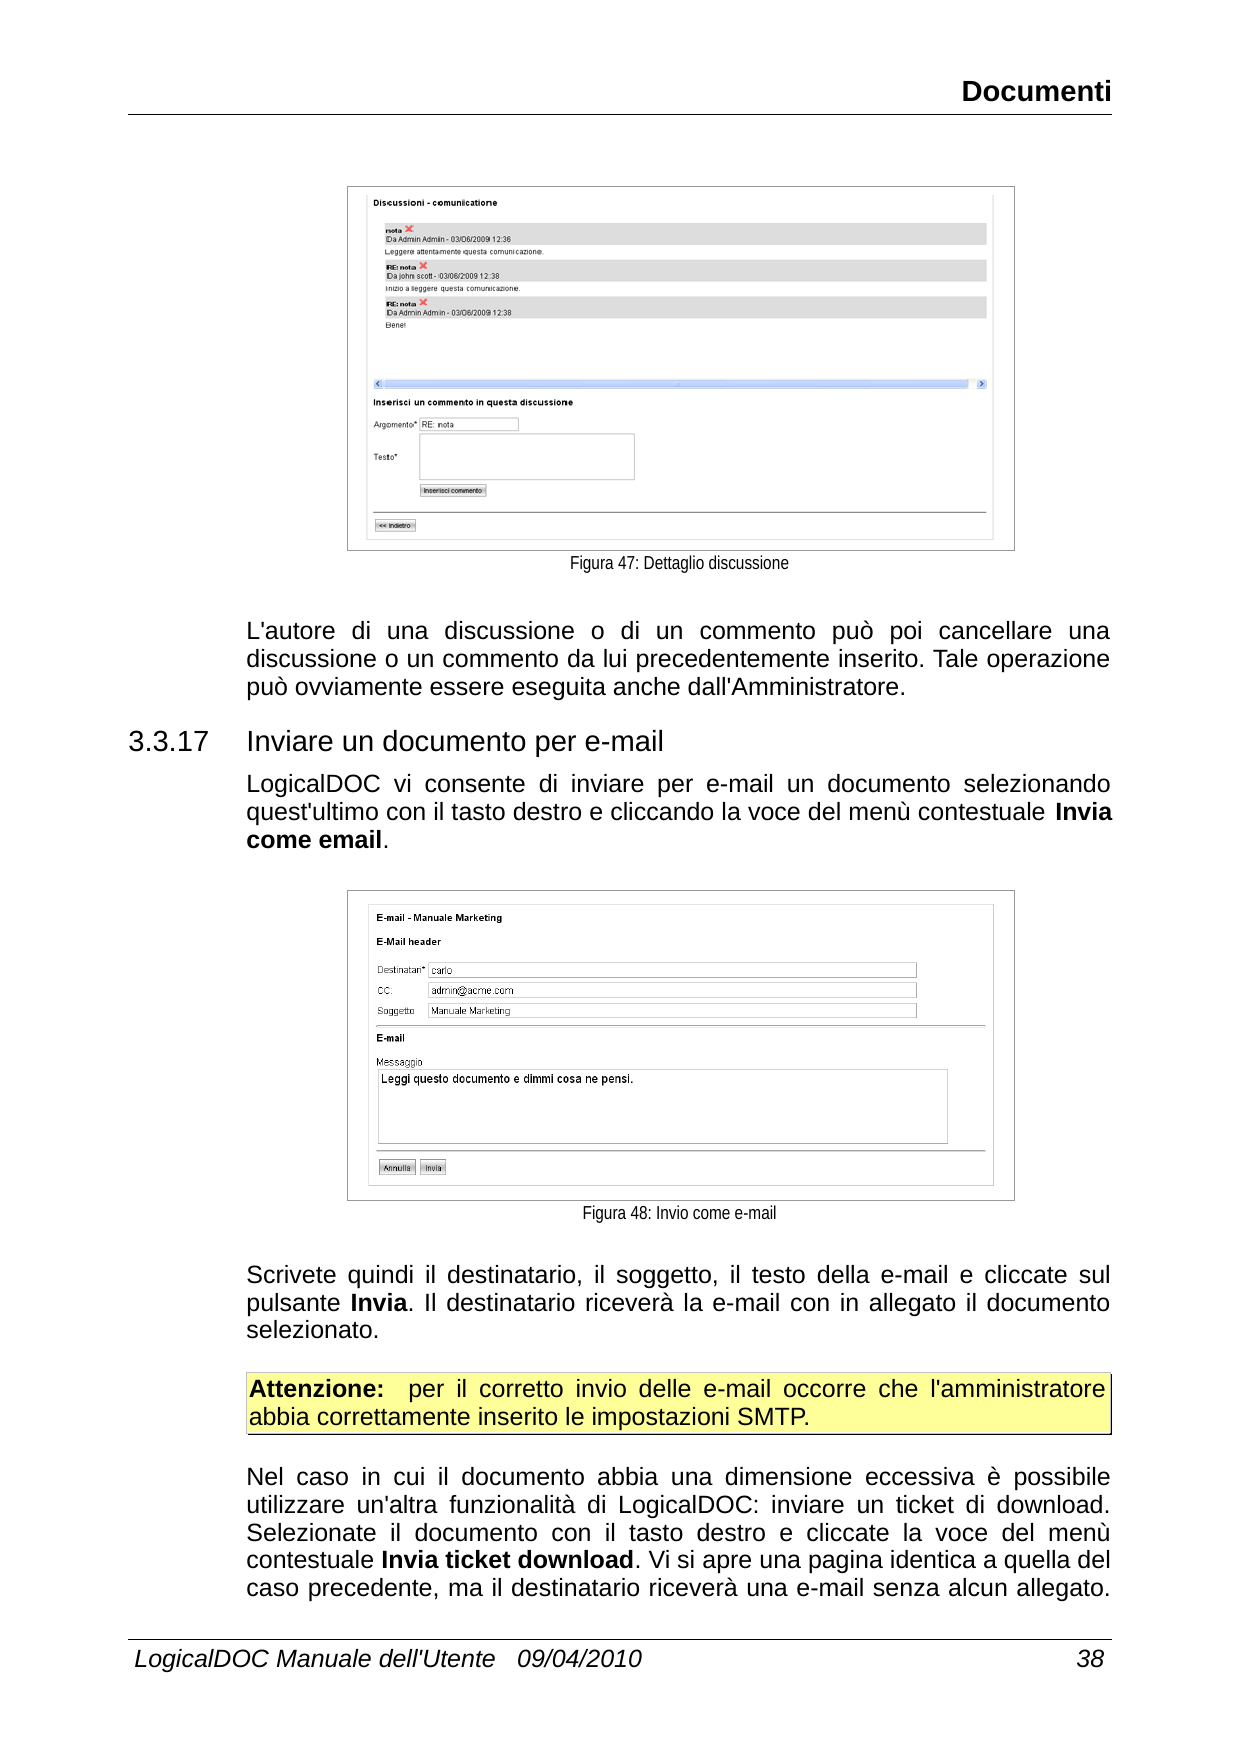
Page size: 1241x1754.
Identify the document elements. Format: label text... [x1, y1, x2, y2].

picture [363, 899, 998, 1191]
subtitle Inviare un documento per e-mail [128, 725, 1112, 758]
text Scrivete quindi il destinatario, il soggetto, il testo della e-mail e cliccate sul pulsante Invia. Il destinatario riceverà la e-mail con in allegato il documento selezionato. [246, 1261, 1112, 1344]
text Attenzione: per il corretto invio delle e-mail occorre che l'amministratore abbia correttamente inserito le impostazioni SMTP. [247, 1373, 1110, 1432]
text Nel caso in cui il documento abbia una dimensione eccessiva è possibile utilizzare un'altra funzionalità di LogicalDOC: inviare un ticket di download. Selezionate il documento con il tasto destro e cliccate la voce del menù contestuale Invia ticket download. Vi si apre una pagina identica a quella del caso precedente, ma il destinatario riceverà una e-mail senza alcun allegato. [246, 1463, 1112, 1602]
text Figura 48: Invio come e-mail [347, 1201, 1012, 1223]
text Figura 47: Dettaglio discussione [347, 551, 1012, 573]
text LogicalDOC vi consente di inviare per e-mail un documento selezionando quest'ultimo con il tasto destro e cliccando la voce del menù contestuale Invia come email. [246, 770, 1112, 854]
text L'autore di una discussione o di un commento può poi cancellare una discussione o un commento da lui precedentemente inserito. Tale operazione può ovviamente essere eseguita anche dall'Amministratore. [246, 617, 1112, 700]
